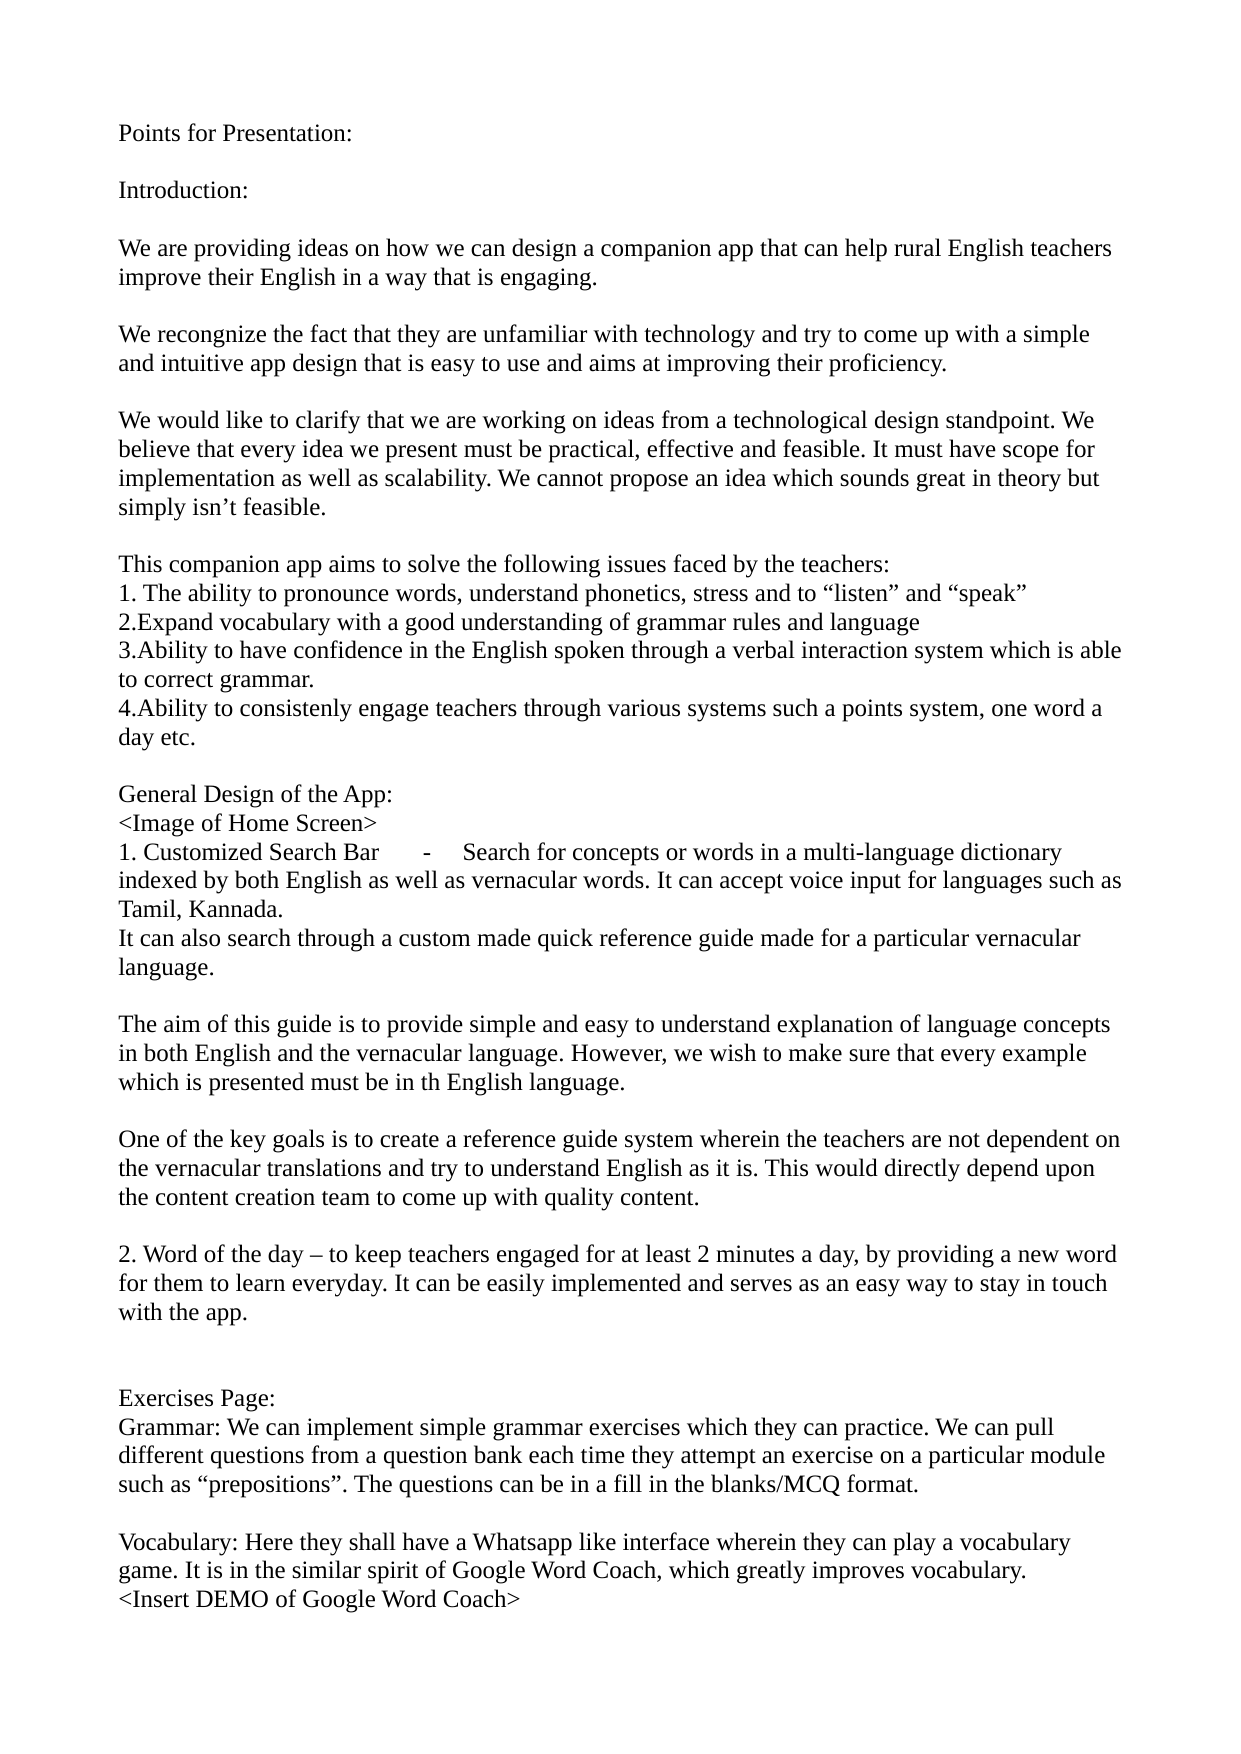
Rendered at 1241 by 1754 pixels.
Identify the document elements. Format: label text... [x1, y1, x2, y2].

text 1. Customized Search Bar - Search for concepts or words in a multi-language dictionary indexed by both English as well as vernacular words. It can accept voice input for languages such as Tamil, Kannada. [118, 837, 1122, 923]
text <Image of Home Screen> [118, 808, 1122, 837]
text Exercises Page: [118, 1383, 1122, 1412]
text One of the key goals is to create a reference guide system wherein the teachers are not dependent on the vernacular translations and try to understand English as it is. This would directly depend upon the content creation team to come up with quality content. [118, 1124, 1122, 1211]
text Points for Presentation: [118, 118, 1122, 147]
text 3.Ability to have confidence in the English spoken through a verbal interaction system which is able to correct grammar. [118, 636, 1122, 693]
text 1. The ability to pronounce words, understand phonetics, stress and to “listen” and “speak” [118, 578, 1122, 607]
text Grammar: We can implement simple grammar exercises which they can practice. We can pull different questions from a question bank each time they attempt an exercise on a particular module such as “prepositions”. The questions can be in a fill in the blanks/MCQ format. [118, 1412, 1122, 1498]
text 4.Ability to consistenly engage teachers through various systems such a points system, one word a day etc. [118, 693, 1122, 751]
text This companion app aims to solve the following issues faced by the teachers: [118, 549, 1122, 578]
text We would like to clarify that we are working on ideas from a technological design standpoint. We believe that every idea we present must be practical, effective and feasible. It must have scope for implementation as well as scalability. We cannot propose an idea which sounds great in theory but simply isn’t feasible. [118, 406, 1122, 521]
text General Design of the App: [118, 779, 1122, 808]
text It can also search through a custom made quick reference guide made for a particular vernacular language. [118, 923, 1122, 981]
text We recongnize the fact that they are unfamiliar with technology and try to come up with a simple and intuitive app design that is easy to use and aims at improving their proficiency. [118, 319, 1122, 377]
text 2.Expand vocabulary with a good understanding of grammar rules and language [118, 607, 1122, 636]
text 2. Word of the day – to keep teachers engaged for at least 2 minutes a day, by providing a new word for them to learn everyday. It can be easily implemented and serves as an easy way to stay in touch with the app. [118, 1239, 1122, 1326]
text We are providing ideas on how we can design a companion app that can help rural English teachers improve their English in a way that is engaging. [118, 233, 1122, 291]
text Introduction: [118, 176, 1122, 204]
text The aim of this guide is to provide simple and easy to understand explanation of language concepts in both English and the vernacular language. However, we wish to make sure that every example which is presented must be in th English language. [118, 1009, 1122, 1096]
text Vocabulary: Here they shall have a Whatsapp like interface wherein they can play a vocabulary game. It is in the similar spirit of Google Word Coach, which greatly improves vocabulary. [118, 1527, 1122, 1584]
text <Insert DEMO of Google Word Coach> [118, 1584, 1122, 1613]
